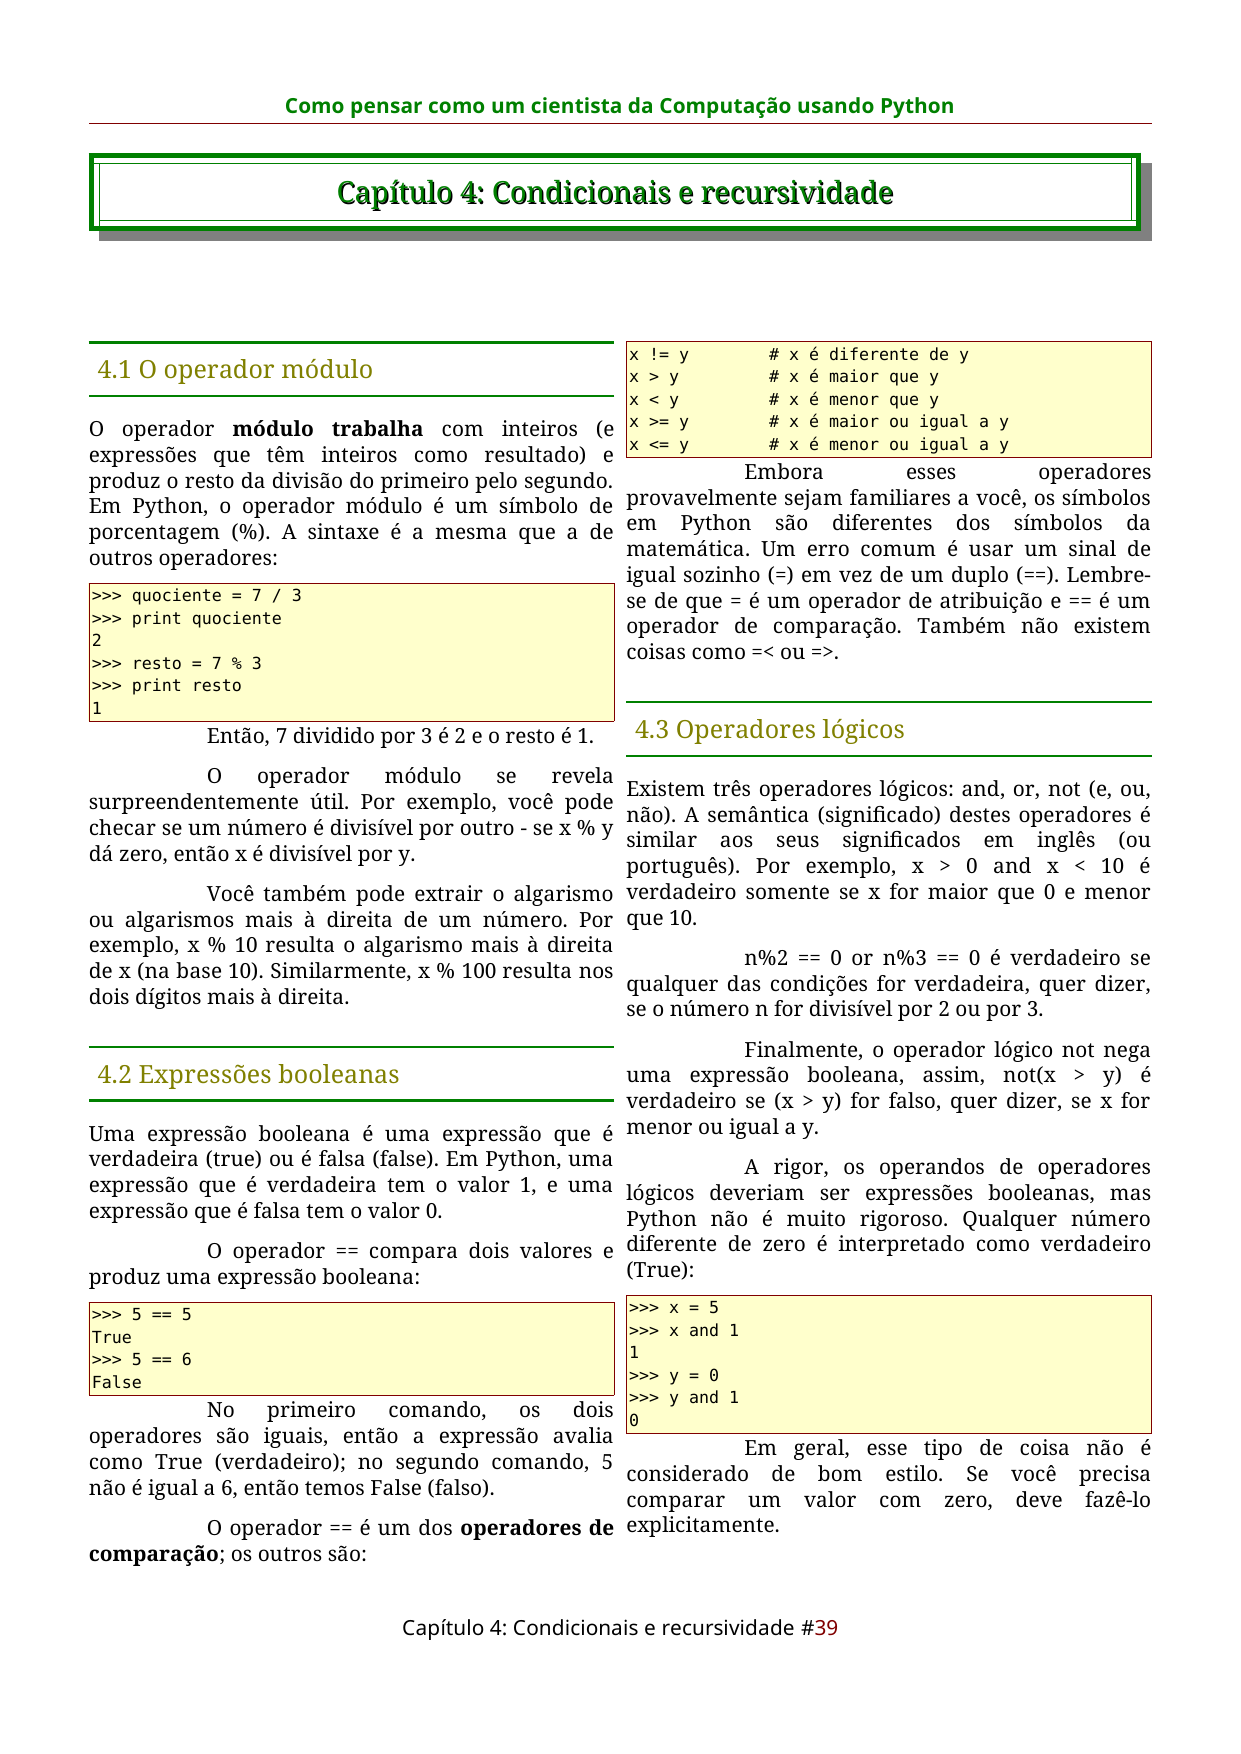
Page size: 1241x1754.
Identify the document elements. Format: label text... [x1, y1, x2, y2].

text 0 [627, 1408, 1151, 1433]
text >>> 5 == 6 [90, 1347, 614, 1370]
text 2 [90, 628, 614, 651]
text x > y # x é maior que y [627, 364, 1151, 386]
text 1 [90, 696, 614, 721]
text No primeiro comando, os dois operadores são iguais, então a expressão avalia como True (verdadeiro); no segundo comando, 5 não é igual a 6, então temos False (falso). [88, 1395, 614, 1501]
subtitle [94, 158, 1131, 163]
text >>> print quociente [90, 606, 614, 628]
text n%2 == 0 or n%3 == 0 é verdadeiro se qualquer das condições for verdadeira, quer dizer, se o número n for divisível por 2 ou por 3. [626, 943, 1152, 1023]
text Embora esses operadores provavelmente sejam familiares a você, os símbolos em Python são diferentes dos símbolos da matemática. Um erro comum é usar um sinal de igual sozinho (=) em vez de um duplo (==). Lembre-se de que = é um operador de atribuição e == é um operador de comparação. Também não existem coisas como =< ou =>. [626, 458, 1152, 666]
text >>> print resto [90, 673, 614, 696]
text False [90, 1370, 614, 1395]
text A rigor, os operandos de operadores lógicos deveriam ser expressões booleanas, mas Python não é muito rigoroso. Qualquer número diferente de zero é interpretado como verdadeiro (True): [626, 1152, 1152, 1283]
text O operador módulo se revela surpreendentemente útil. Por exemplo, você pode checar se um número é divisível por outro - se x % y dá zero, então x é divisível por y. [88, 761, 614, 867]
text >>> resto = 7 % 3 [90, 651, 614, 673]
text 1 [627, 1340, 1151, 1363]
text Você também pode extrair o algarismo ou algarismos mais à direita de um número. Por exemplo, x % 10 resulta o algarismo mais à direita de x (na base 10). Similarmente, x % 100 resulta nos dois dígitos mais à direita. [88, 879, 614, 1010]
text Uma expressão booleana é uma expressão que é verdadeira (true) ou é falsa (false). Em Python, uma expressão que é verdadeira tem o valor 1, e uma expressão que é falsa tem o valor 0. [88, 1119, 614, 1224]
subtitle 4.3 Operadores lógicos [626, 703, 1152, 755]
text >>> x and 1 [627, 1318, 1151, 1340]
text x < y # x é menor que y [627, 386, 1151, 409]
text >>> x = 5 [627, 1296, 1151, 1318]
subtitle 4.1 O operador módulo [88, 342, 614, 397]
text x <= y # x é menor ou igual a y [627, 431, 1151, 457]
text Em geral, esse tipo de coisa não é considerado de bom estilo. Se você precisa comparar um valor com zero, deve fazê-lo explicitamente. [626, 1434, 1152, 1539]
subtitle [100, 221, 1136, 226]
text O operador módulo trabalha com inteiros (e expressões que têm inteiros como resultado) e produz o resto da divisão do primeiro pelo segundo. Em Python, o operador módulo é um símbolo de porcentagem (%). A sintaxe é a mesma que a de outros operadores: [88, 414, 614, 571]
text x >= y # x é maior ou igual a y [627, 409, 1151, 431]
text x != y # x é diferente de y [627, 342, 1151, 364]
subtitle 4.2 Expressões booleanas [88, 1047, 614, 1102]
text >>> y = 0 [627, 1363, 1151, 1385]
text O operador == compara dois valores e produz uma expressão booleana: [88, 1236, 614, 1290]
text >>> y and 1 [627, 1385, 1151, 1408]
text >>> 5 == 5 [90, 1303, 614, 1325]
text >>> quociente = 7 / 3 [90, 584, 614, 606]
text Finalmente, o operador lógico not nega uma expressão booleana, assim, not(x > y) é verdadeiro se (x > y) for falso, quer dizer, se x for menor ou igual a y. [626, 1034, 1152, 1140]
text O operador == é um dos operadores de comparação; os outros são: [88, 1513, 614, 1567]
text Então, 7 dividido por 3 é 2 e o resto é 1. [88, 721, 614, 750]
text Existem três operadores lógicos: and, or, not (e, ou, não). A semântica (significado) destes operadores é similar aos seus significados em inglês (ou português). Por exemplo, x > 0 and x < 10 é verdadeiro somente se x for maior que 0 e menor que 10. [626, 774, 1152, 931]
subtitle Capítulo 4: Condicionais e recursividade [100, 164, 1131, 220]
text True [90, 1325, 614, 1347]
